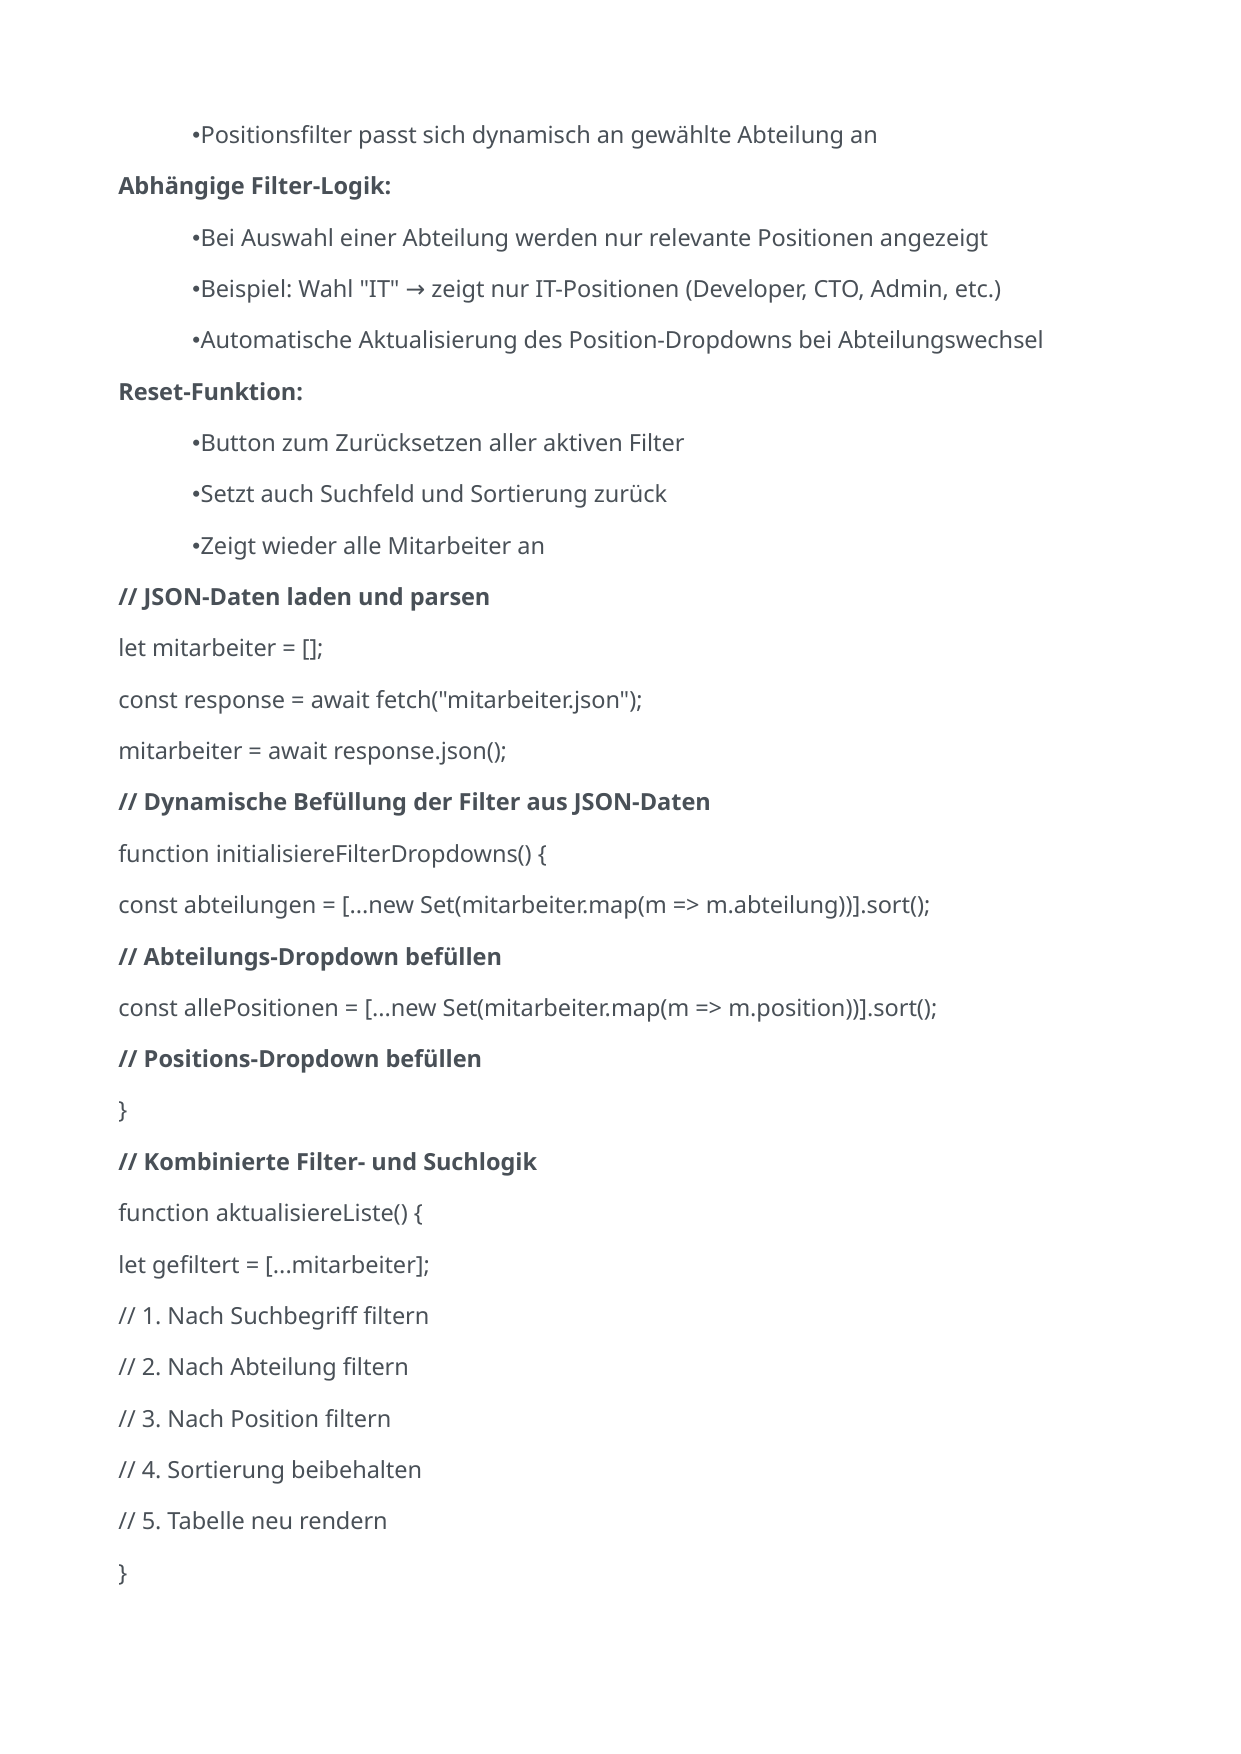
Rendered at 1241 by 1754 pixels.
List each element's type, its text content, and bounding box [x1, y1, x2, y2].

text // 5. Tabelle neu rendern [118, 1505, 1122, 1537]
text const response = await fetch("mitarbeiter.json"); [118, 683, 1122, 715]
list Beispiel: Wahl "IT" → zeigt nur IT-Positionen (Developer, CTO, Admin, etc.) [118, 272, 1122, 304]
list Button zum Zurücksetzen aller aktiven Filter [118, 426, 1122, 458]
list Bei Auswahl einer Abteilung werden nur relevante Positionen angezeigt [118, 221, 1122, 253]
text Abhängige Filter-Logik: [118, 169, 1122, 201]
text // Dynamische Befüllung der Filter aus JSON-Daten [118, 786, 1122, 818]
text const allePositionen = [...new Set(mitarbeiter.map(m => m.position))].sort(); [118, 991, 1122, 1023]
text let mitarbeiter = []; [118, 632, 1122, 664]
list Setzt auch Suchfeld und Sortierung zurück [118, 478, 1122, 509]
text // JSON-Daten laden und parsen [118, 580, 1122, 612]
text // 3. Nach Position filtern [118, 1402, 1122, 1434]
text // 2. Nach Abteilung filtern [118, 1351, 1122, 1383]
list Positionsfilter passt sich dynamisch an gewählte Abteilung an [118, 118, 1122, 150]
text } [118, 1094, 1122, 1126]
text const abteilungen = [...new Set(mitarbeiter.map(m => m.abteilung))].sort(); [118, 888, 1122, 920]
text // 1. Nach Suchbegriff filtern [118, 1299, 1122, 1331]
text // Abteilungs-Dropdown befüllen [118, 940, 1122, 972]
text function initialisiereFilterDropdowns() { [118, 837, 1122, 869]
text function aktualisiereListe() { [118, 1197, 1122, 1228]
text // Kombinierte Filter- und Suchlogik [118, 1145, 1122, 1177]
list Automatische Aktualisierung des Position-Dropdowns bei Abteilungswechsel [118, 323, 1122, 356]
text Reset-Funktion: [118, 375, 1122, 407]
text mitarbeiter = await response.json(); [118, 734, 1122, 766]
text let gefiltert = [...mitarbeiter]; [118, 1248, 1122, 1280]
text // Positions-Dropdown befüllen [118, 1042, 1122, 1074]
list Zeigt wieder alle Mitarbeiter an [118, 529, 1122, 561]
text } [118, 1556, 1122, 1588]
text // 4. Sortierung beibehalten [118, 1453, 1122, 1485]
